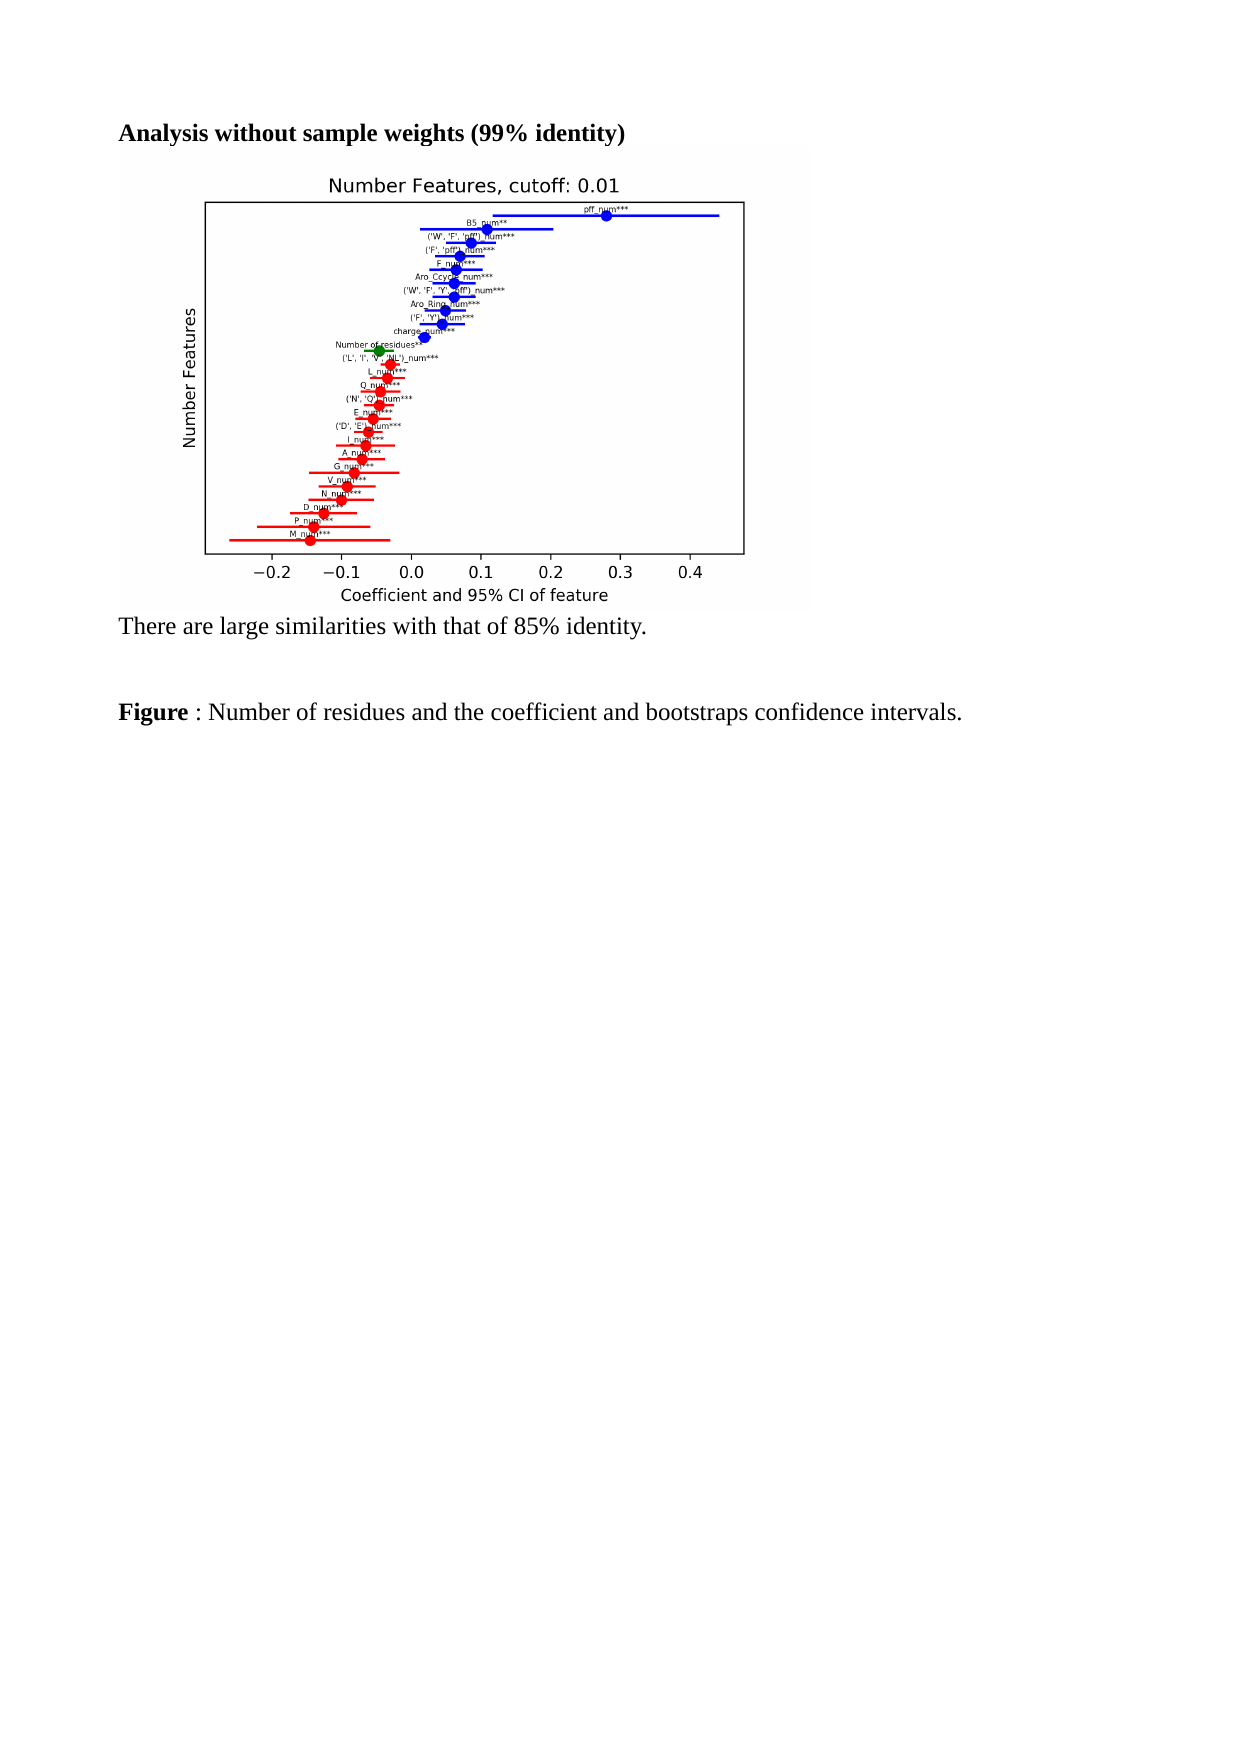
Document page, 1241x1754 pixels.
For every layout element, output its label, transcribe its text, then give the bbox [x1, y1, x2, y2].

text Figure : Number of residues and the coefficient and bootstraps confidence intervals. [118, 669, 1122, 726]
text There are large similarities with that of 85% identity. [118, 611, 1122, 669]
picture [118, 146, 813, 612]
text Analysis without sample weights (99% identity) [118, 118, 1122, 147]
